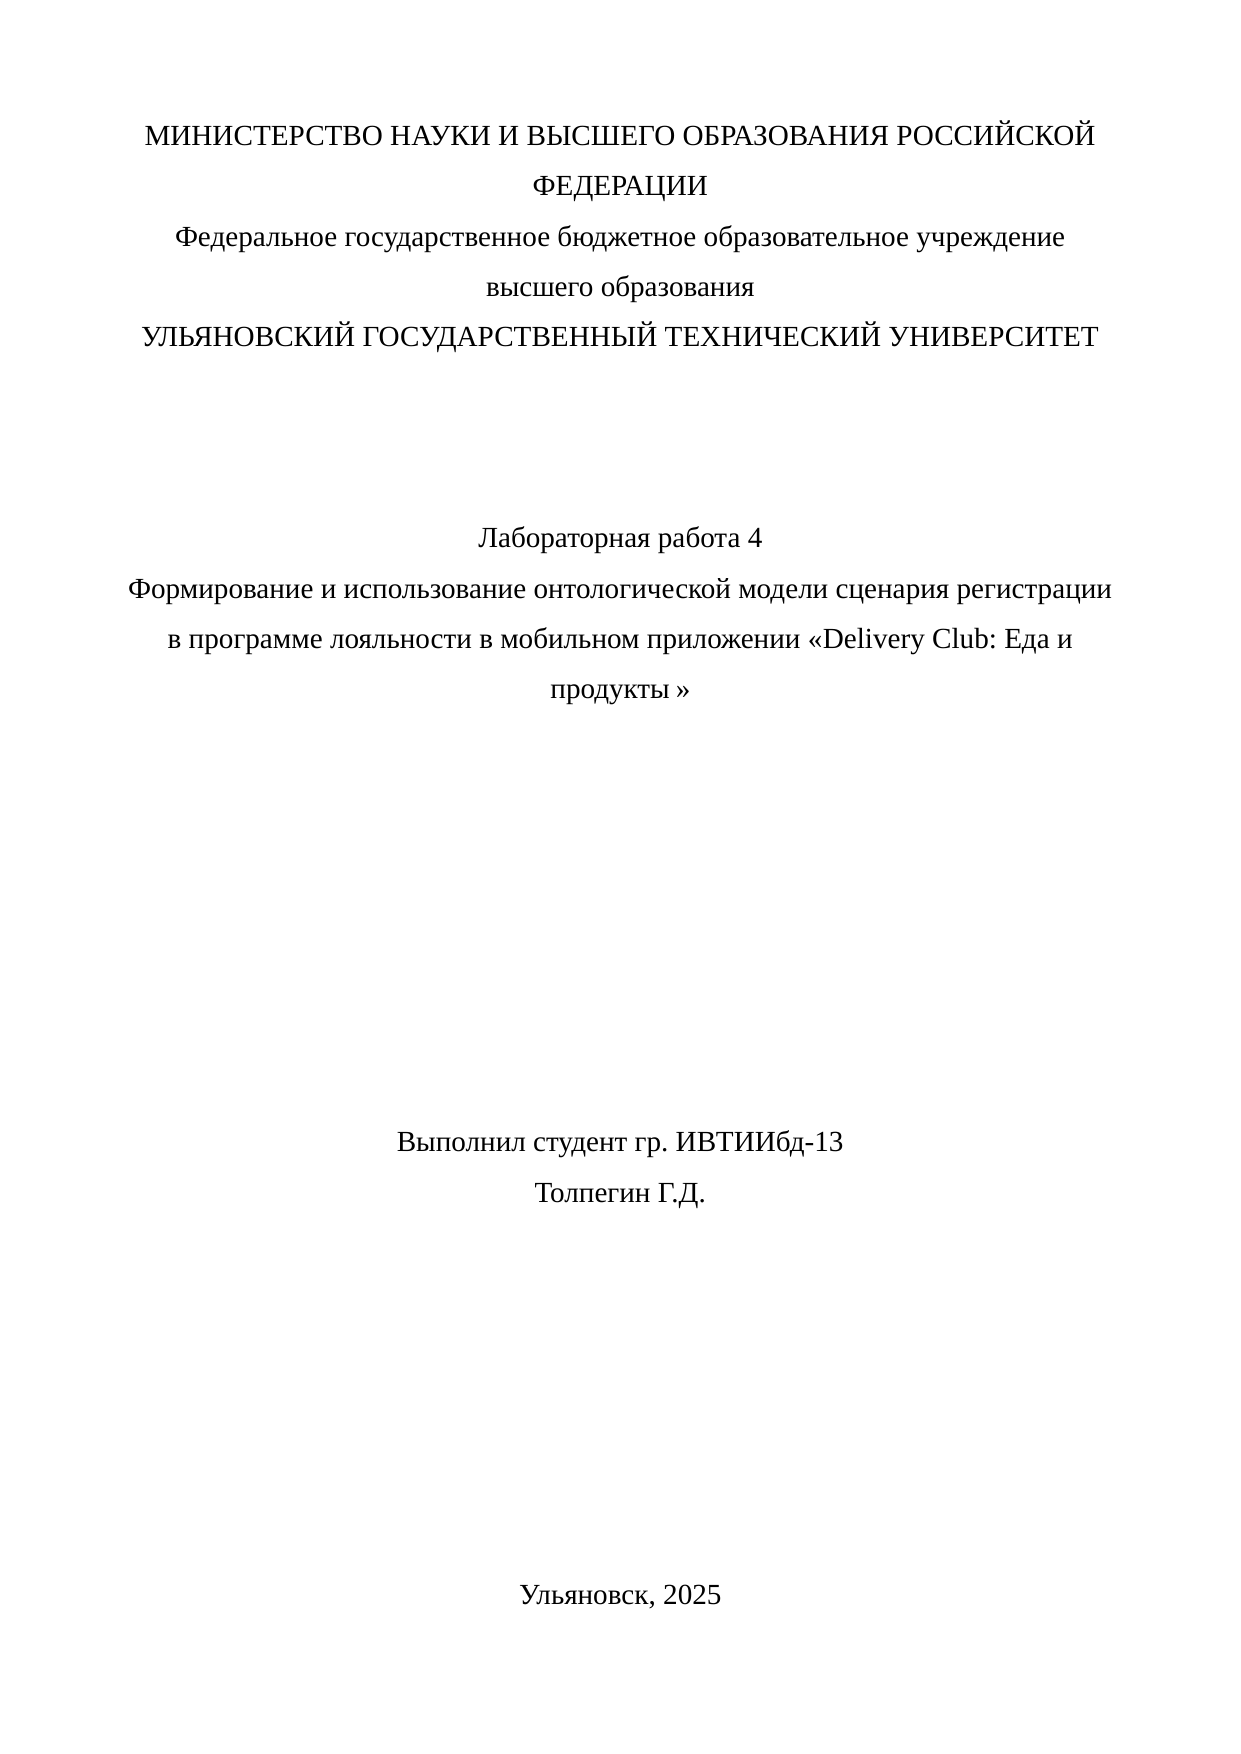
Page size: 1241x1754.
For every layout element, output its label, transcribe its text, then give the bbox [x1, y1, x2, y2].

text Толпегин Г.Д. [118, 1175, 1122, 1208]
text высшего образования [118, 269, 1122, 303]
text Лабораторная работа 4 [118, 521, 1122, 554]
text Выполнил студент гр. ИВТИИбд-13 [118, 1124, 1122, 1158]
text Ульяновск, 2025 [118, 1577, 1122, 1611]
text Формирование и использование онтологической модели сценария регистрации в программе лояльности в мобильном приложении «Delivery Club: Еда и продукты » [118, 571, 1122, 705]
text УЛЬЯНОВСКИЙ ГОСУДАРСТВЕННЫЙ ТЕХНИЧЕСКИЙ УНИВЕРСИТЕТ [118, 319, 1122, 353]
text МИНИСТЕРСТВО НАУКИ И ВЫСШЕГО ОБРАЗОВАНИЯ РОССИЙСКОЙ ФЕДЕРАЦИИ [118, 118, 1122, 202]
text Федеральное государственное бюджетное образовательное учреждение [118, 219, 1122, 252]
